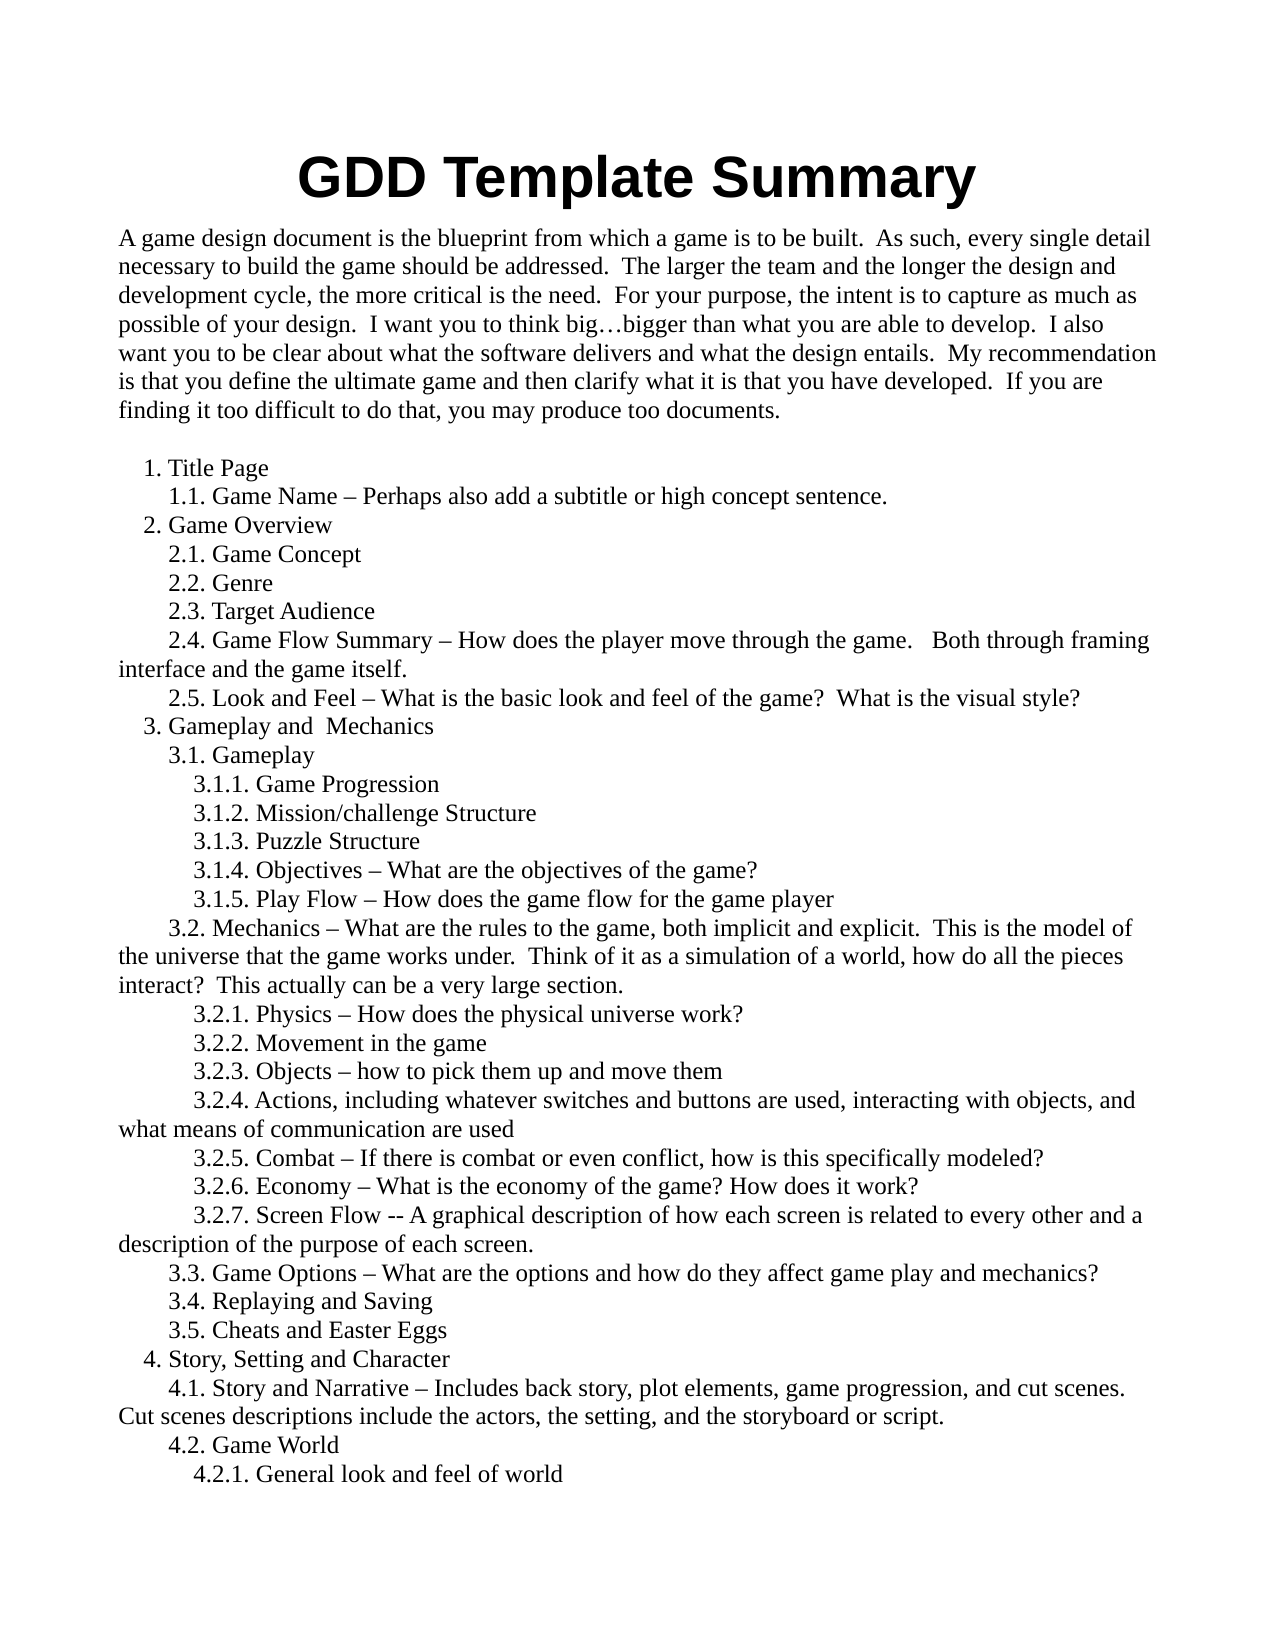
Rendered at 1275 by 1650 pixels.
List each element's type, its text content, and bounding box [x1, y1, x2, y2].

text 3.1.5. Play Flow – How does the game flow for the game player [118, 884, 1157, 913]
text 2. Game Overview [118, 510, 1157, 539]
text 3.1.2. Mission/challenge Structure [118, 798, 1157, 826]
text 3.1. Gameplay [118, 740, 1157, 769]
text 2.4. Game Flow Summary – How does the player move through the game. Both through framing interface and the game itself. [118, 625, 1157, 683]
text 2.1. Game Concept [118, 539, 1157, 568]
text 3.2.3. Objects – how to pick them up and move them [118, 1056, 1157, 1085]
text 3.2.4. Actions, including whatever switches and buttons are used, interacting with objects, and what means of communication are used [118, 1085, 1157, 1143]
text 2.5. Look and Feel – What is the basic look and feel of the game? What is the visual style? [118, 683, 1157, 711]
text 3.3. Game Options – What are the options and how do they affect game play and mechanics? [118, 1258, 1157, 1286]
text 1.1. Game Name – Perhaps also add a subtitle or high concept sentence. [118, 481, 1157, 510]
text 3.5. Cheats and Easter Eggs [118, 1315, 1157, 1344]
title GDD Template Summary [118, 143, 1157, 210]
text 2.3. Target Audience [118, 596, 1157, 625]
text 1. Title Page [118, 453, 1157, 481]
text 4.2. Game World [118, 1430, 1157, 1459]
text 3.1.3. Puzzle Structure [118, 826, 1157, 855]
text 3. Gameplay and Mechanics [118, 711, 1157, 740]
text 4. Story, Setting and Character [118, 1344, 1157, 1373]
text A game design document is the blueprint from which a game is to be built. As such, every single detail necessary to build the game should be addressed. The larger the team and the longer the design and development cycle, the more critical is the need. For your purpose, the intent is to capture as much as possible of your design. I want you to think big…bigger than what you are able to develop. I also want you to be clear about what the software delivers and what the design entails. My recommendation is that you define the ultimate game and then clarify what it is that you have developed. If you are finding it too difficult to do that, you may produce too documents. [118, 223, 1157, 424]
text 3.4. Replaying and Saving [118, 1286, 1157, 1315]
text 2.2. Genre [118, 568, 1157, 596]
text 3.2. Mechanics – What are the rules to the game, both implicit and explicit. This is the model of the universe that the game works under. Think of it as a simulation of a world, how do all the pieces interact? This actually can be a very large section. [118, 913, 1157, 999]
text 3.2.5. Combat – If there is combat or even conflict, how is this specifically modeled? [118, 1143, 1157, 1171]
text 4.2.1. General look and feel of world [118, 1459, 1157, 1488]
text 3.1.1. Game Progression [118, 769, 1157, 798]
text 3.2.1. Physics – How does the physical universe work? [118, 999, 1157, 1028]
text 3.2.7. Screen Flow -- A graphical description of how each screen is related to every other and a description of the purpose of each screen. [118, 1200, 1157, 1258]
text 4.1. Story and Narrative – Includes back story, plot elements, game progression, and cut scenes. Cut scenes descriptions include the actors, the setting, and the storyboard or script. [118, 1373, 1157, 1430]
text 3.2.6. Economy – What is the economy of the game? How does it work? [118, 1171, 1157, 1200]
text 3.2.2. Movement in the game [118, 1028, 1157, 1056]
text 3.1.4. Objectives – What are the objectives of the game? [118, 855, 1157, 884]
